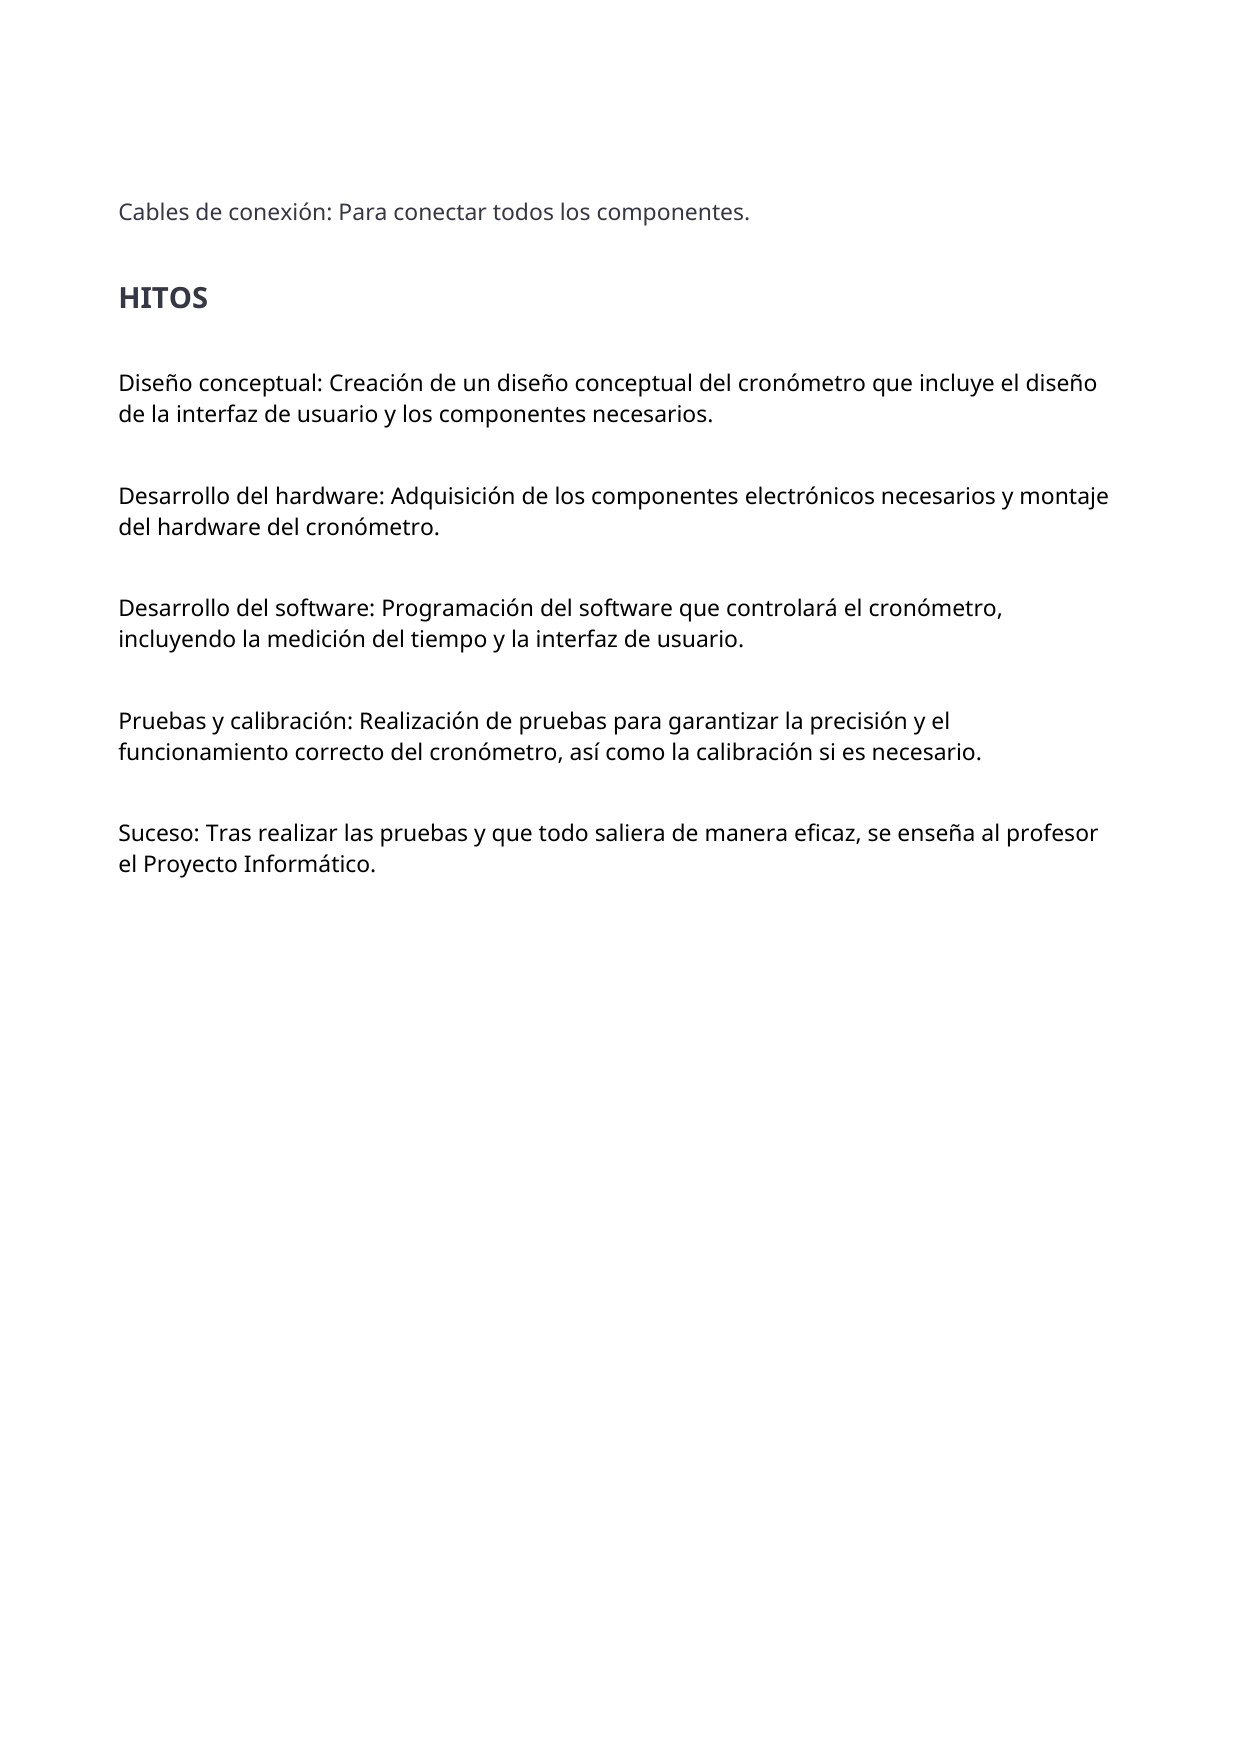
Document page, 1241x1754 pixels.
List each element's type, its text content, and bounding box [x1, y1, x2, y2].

text Diseño conceptual: Creación de un diseño conceptual del cronómetro que incluye el diseño de la interfaz de usuario y los componentes necesarios. [118, 367, 1122, 429]
text Pruebas y calibración: Realización de pruebas para garantizar la precisión y el funcionamiento correcto del cronómetro, así como la calibración si es necesario. [118, 704, 1122, 767]
text HITOS [118, 277, 1122, 317]
text Desarrollo del software: Programación del software que controlará el cronómetro, incluyendo la medición del tiempo y la interfaz de usuario. [118, 592, 1122, 654]
text Suceso: Tras realizar las pruebas y que todo saliera de manera eficaz, se enseña al profesor el Proyecto Informático. [118, 817, 1122, 879]
text Cables de conexión: Para conectar todos los componentes. [118, 196, 1122, 227]
text Desarrollo del hardware: Adquisición de los componentes electrónicos necesarios y montaje del hardware del cronómetro. [118, 479, 1122, 542]
